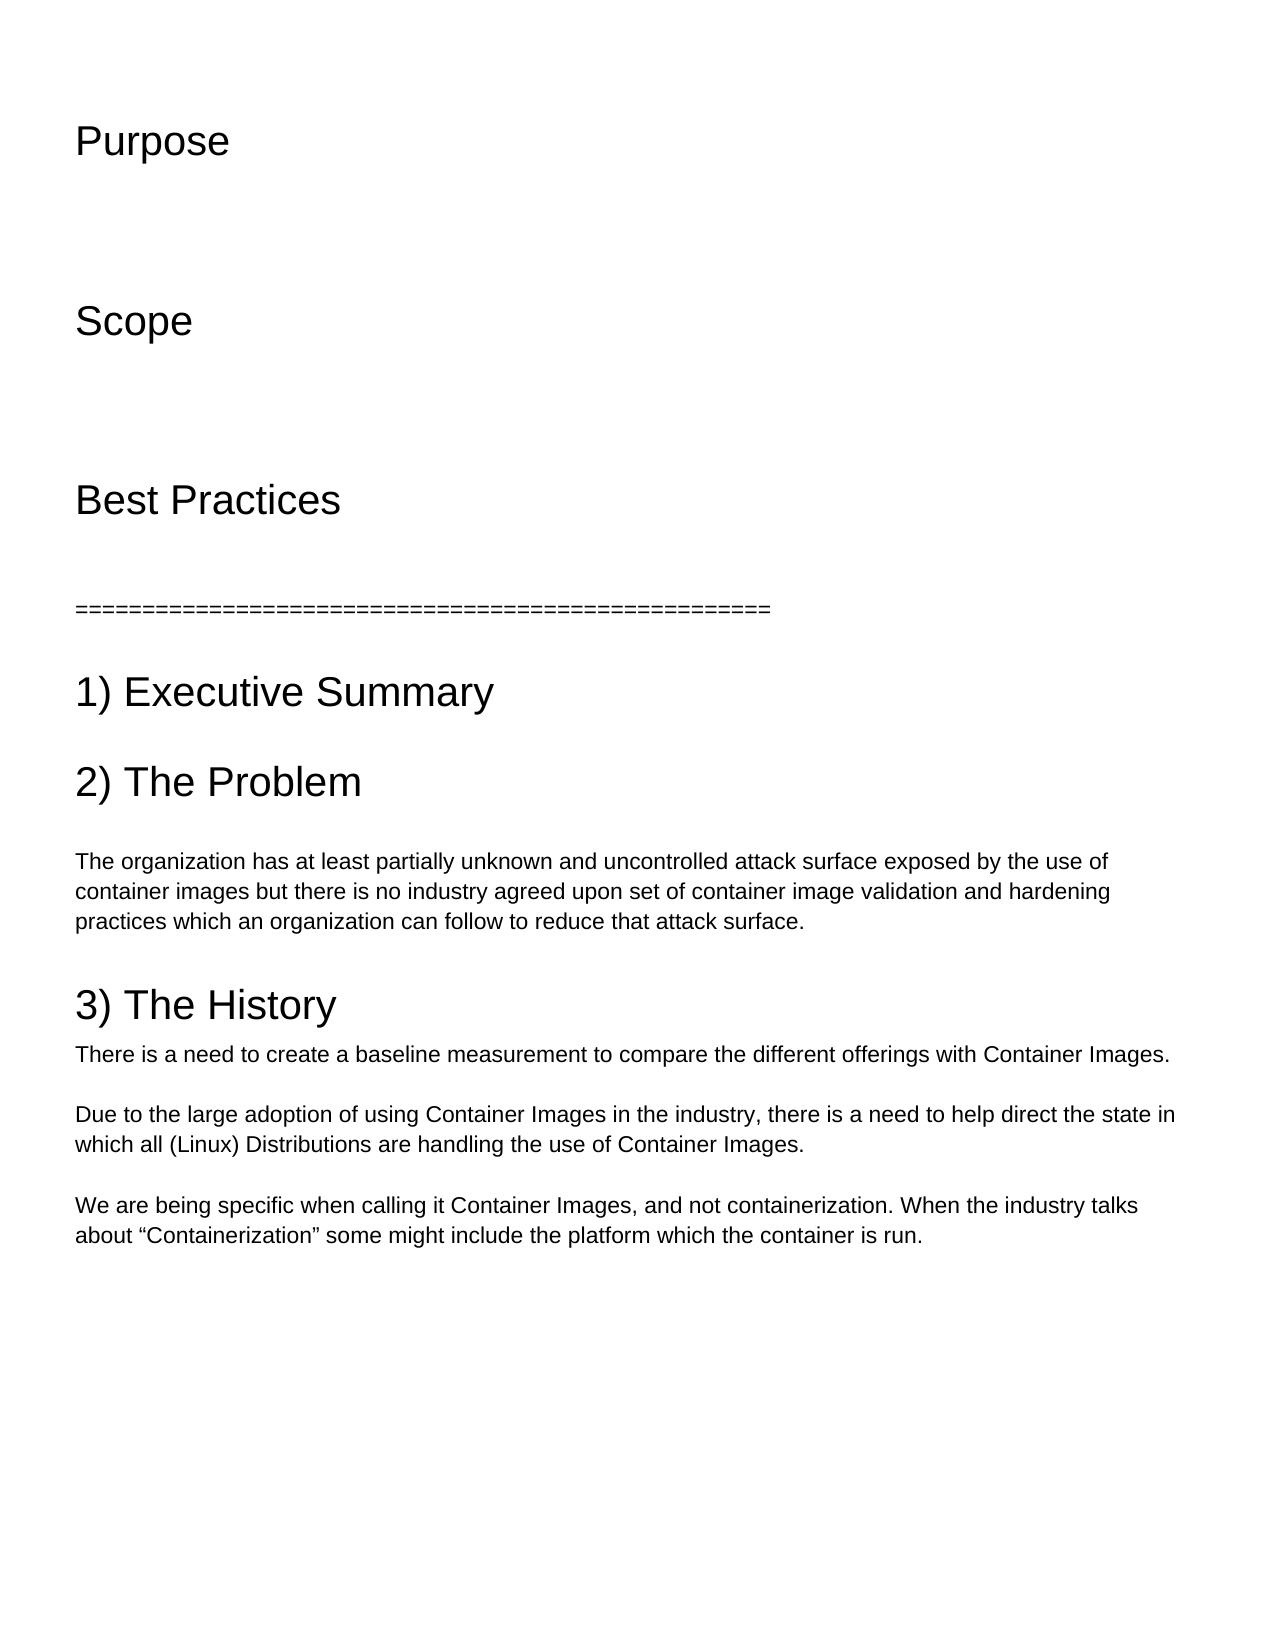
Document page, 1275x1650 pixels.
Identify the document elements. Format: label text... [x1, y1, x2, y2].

subtitle 3) The History [75, 980, 1200, 1028]
subtitle Purpose [75, 117, 1200, 164]
text We are being specific when calling it Container Images, and not containerization. When the industry talks about “Containerization” some might include the platform which the container is run. [75, 1192, 1200, 1248]
subtitle 1) Executive Summary [75, 668, 1200, 716]
text There is a need to create a baseline measurement to compare the different offerings with Container Images. [75, 1041, 1200, 1067]
subtitle 2) The Problem [75, 757, 1200, 805]
subtitle Best Practices [75, 475, 1200, 523]
text The organization has at least partially unknown and uncontrolled attack surface exposed by the use of container images but there is no industry agreed upon set of container image validation and hardening practices which an organization can follow to reduce that attack surface. [75, 848, 1200, 935]
text ==================================================== [75, 596, 1200, 622]
subtitle Scope [75, 296, 1200, 344]
text Due to the large adoption of using Container Images in the industry, there is a need to help direct the state in which all (Linux) Distributions are handling the use of Container Images. [75, 1101, 1200, 1158]
